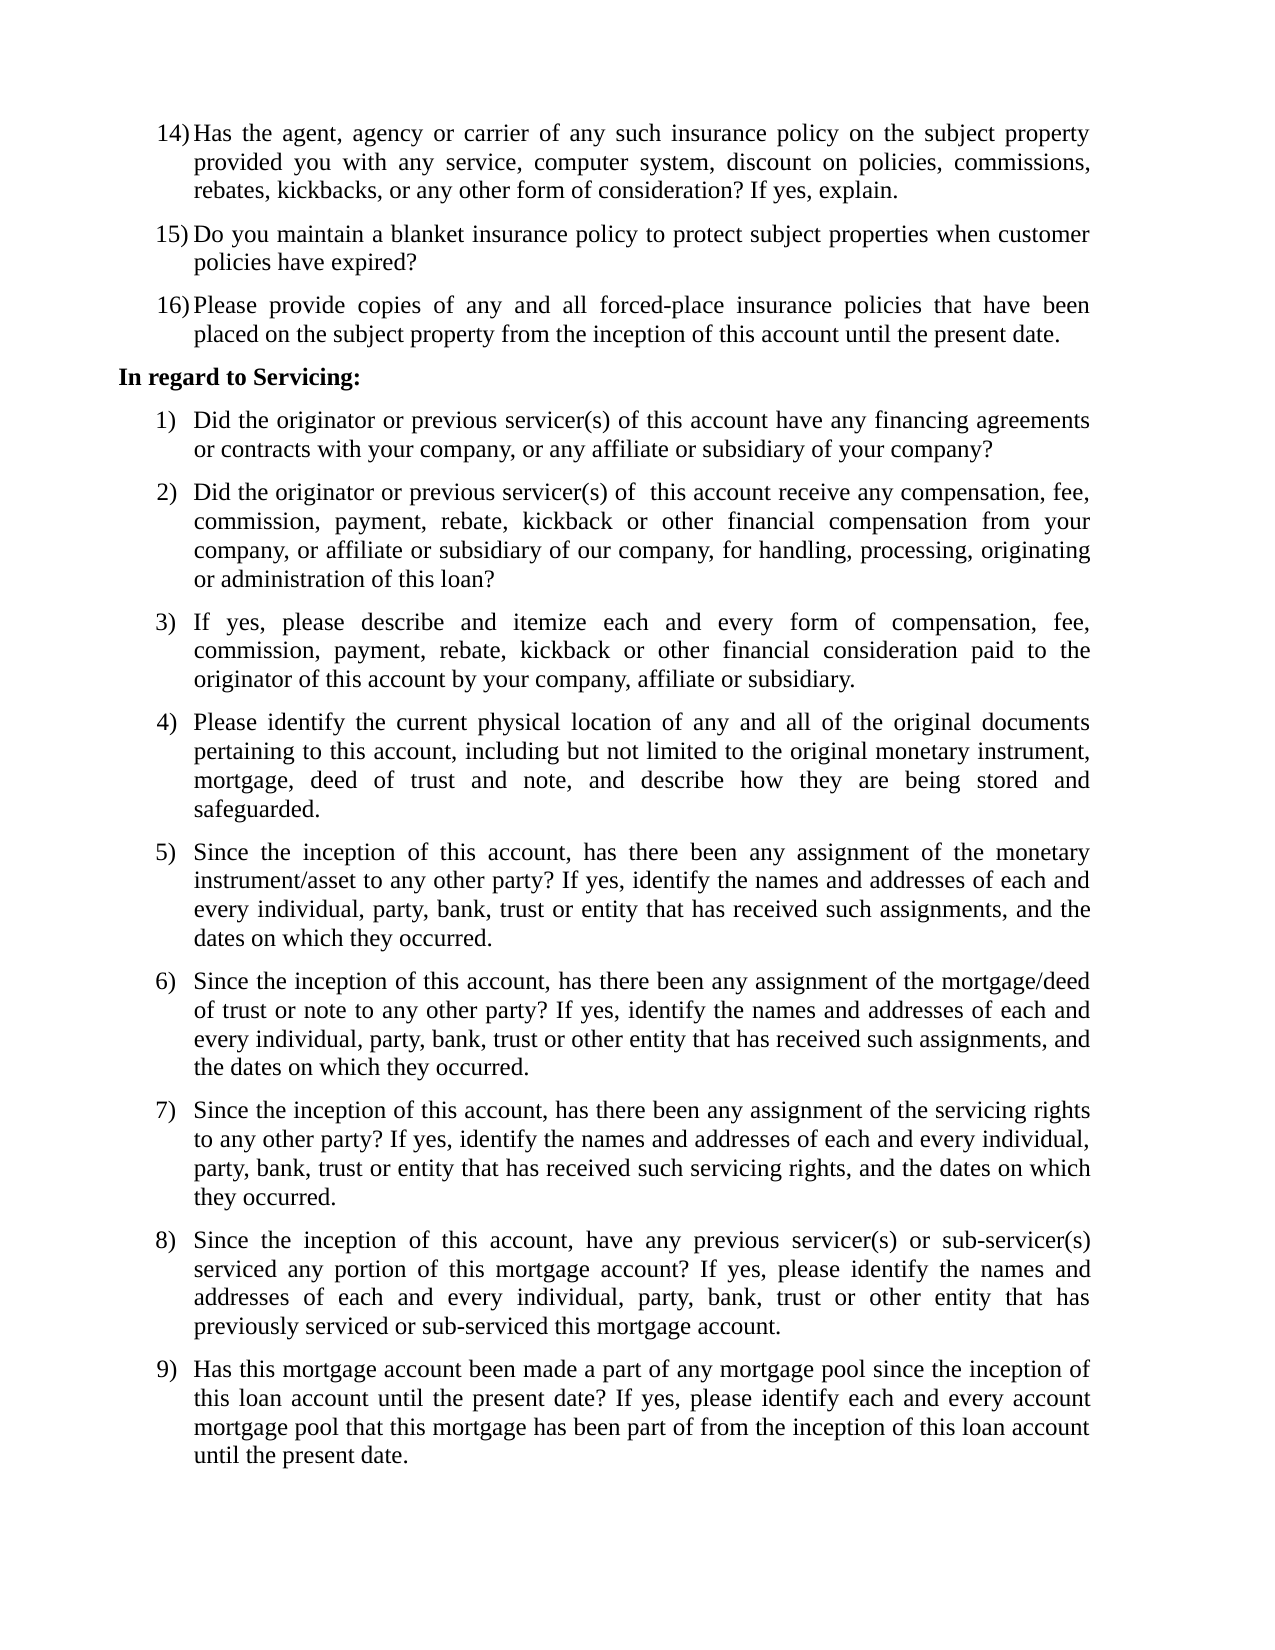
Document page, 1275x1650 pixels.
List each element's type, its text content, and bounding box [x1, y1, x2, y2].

list Please identify the current physical location of any and all of the original documents pertaining to this account, including but not limited to the original monetary instrument, mortgage, deed of trust and note, and describe how they are being stored and safeguarded. [156, 707, 1092, 822]
list Since the inception of this account, has there been any assignment of the monetary instrument/asset to any other party? If yes, identify the names and addresses of each and every individual, party, bank, trust or entity that has received such assignments, and the dates on which they occurred. [155, 837, 1092, 952]
list Did the originator or previous servicer(s) of this account receive any compensation, fee, commission, payment, rebate, kickback or other financial compensation from your company, or affiliate or subsidiary of our company, for handling, processing, originating or administration of this loan? [156, 477, 1092, 592]
list Please provide copies of any and all forced-place insurance policies that have been placed on the subject property from the inception of this account until the present date. [156, 291, 1092, 348]
list Has the agent, agency or carrier of any such insurance policy on the subject property provided you with any service, computer system, discount on policies, commissions, rebates, kickbacks, or any other form of consideration? If yes, explain. [156, 118, 1092, 204]
list Since the inception of this account, have any previous servicer(s) or sub-servicer(s) serviced any portion of this mortgage account? If yes, please identify the names and addresses of each and every individual, party, bank, trust or other entity that has previously serviced or sub-serviced this mortgage account. [155, 1225, 1092, 1340]
list Has this mortgage account been made a part of any mortgage pool since the inception of this loan account until the present date? If yes, please identify each and every account mortgage pool that this mortgage has been part of from the inception of this loan account until the present date. [156, 1354, 1092, 1469]
text In regard to Servicing: [118, 362, 1092, 391]
list Since the inception of this account, has there been any assignment of the servicing rights to any other party? If yes, identify the names and addresses of each and every individual, party, bank, trust or entity that has received such servicing rights, and the dates on which they occurred. [155, 1096, 1092, 1211]
list If yes, please describe and itemize each and every form of compensation, fee, commission, payment, rebate, kickback or other financial consideration paid to the originator of this account by your company, affiliate or subsidiary. [155, 607, 1092, 693]
list Did the originator or previous servicer(s) of this account have any financing agreements or contracts with your company, or any affiliate or subsidiary of your company? [155, 406, 1092, 463]
list Since the inception of this account, has there been any assignment of the mortgage/deed of trust or note to any other party? If yes, identify the names and addresses of each and every individual, party, bank, trust or other entity that has received such assignments, and the dates on which they occurred. [155, 966, 1092, 1081]
list Do you maintain a blanket insurance policy to protect subject properties when customer policies have expired? [155, 219, 1092, 276]
